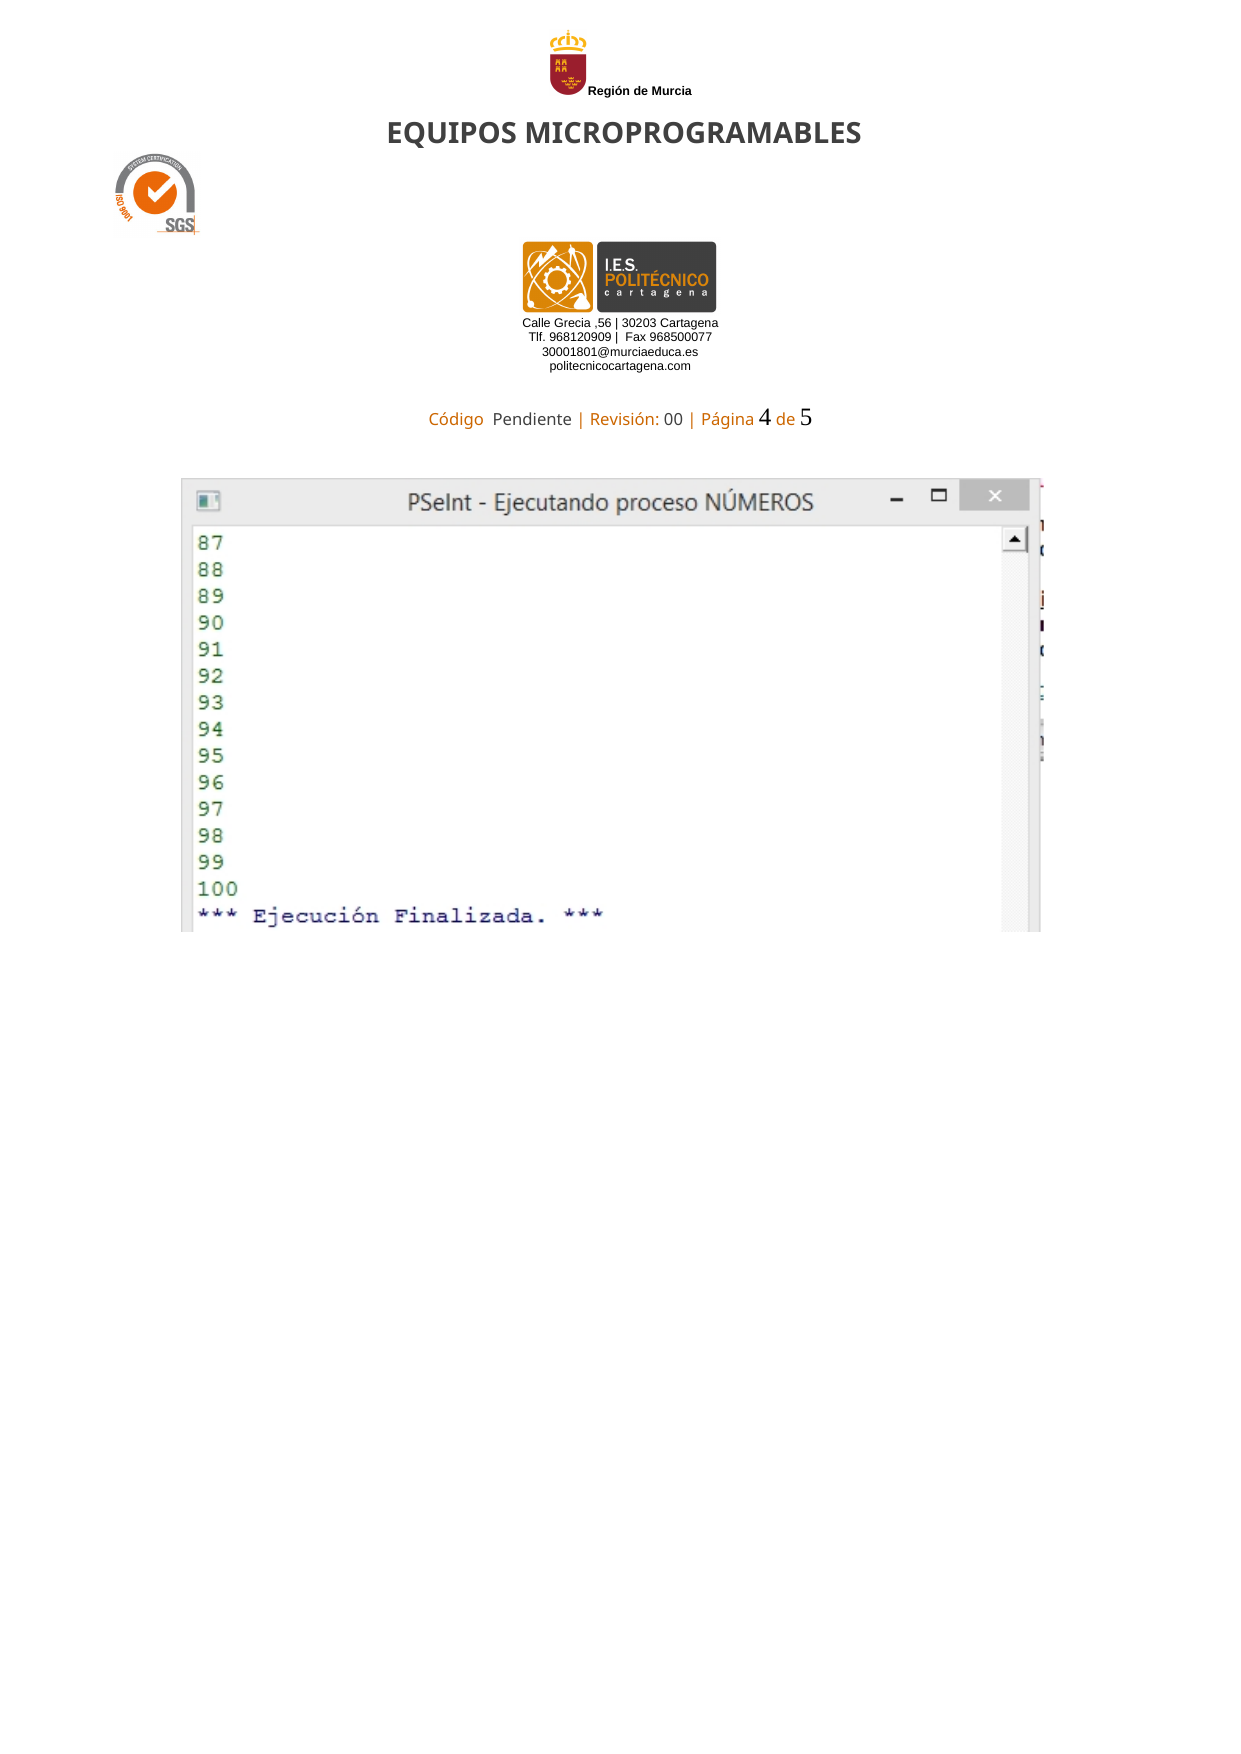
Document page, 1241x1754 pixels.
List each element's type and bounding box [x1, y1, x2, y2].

picture [112, 151, 202, 238]
picture [519, 237, 721, 316]
picture [181, 478, 1044, 932]
